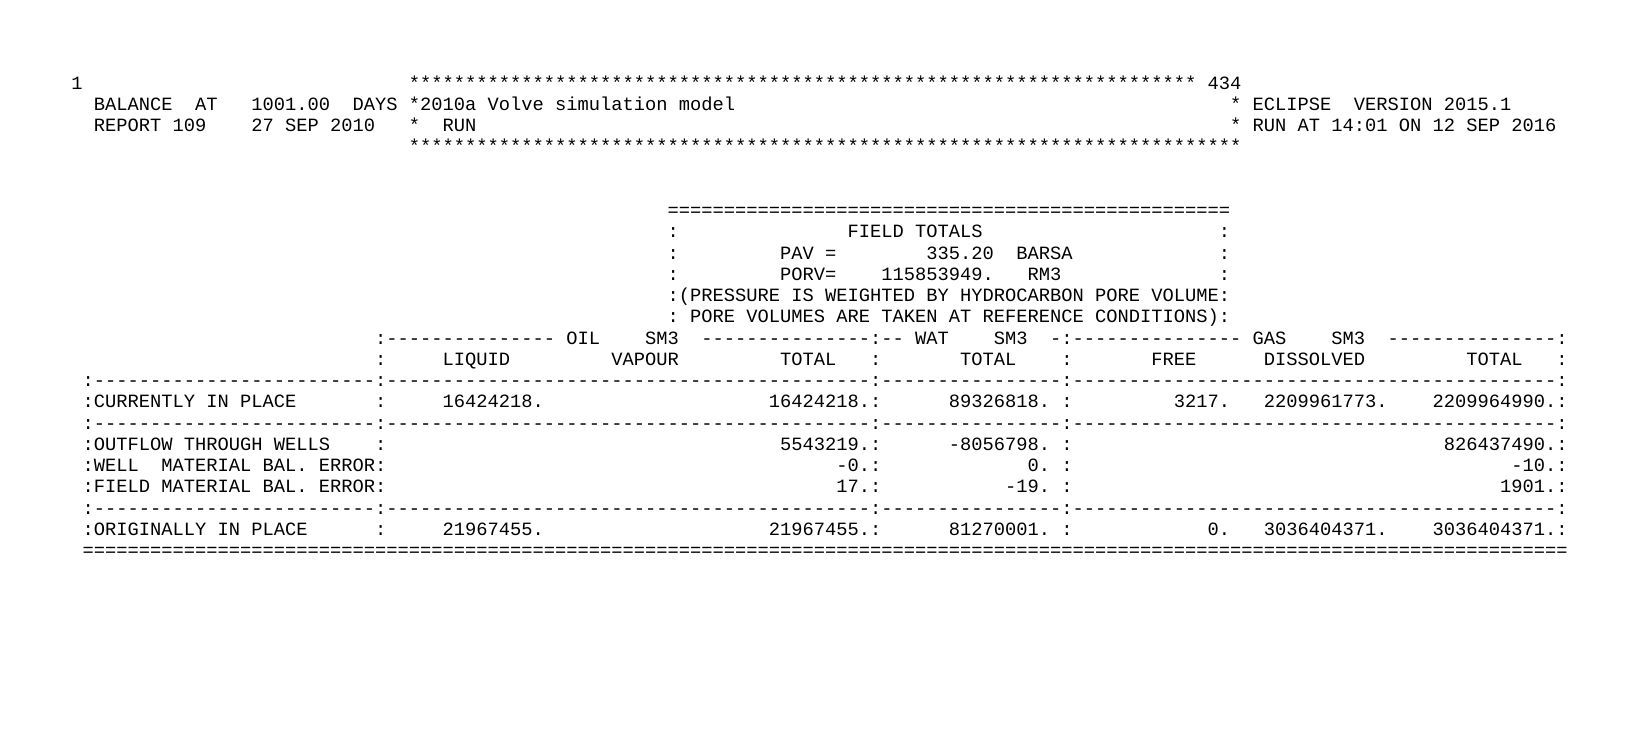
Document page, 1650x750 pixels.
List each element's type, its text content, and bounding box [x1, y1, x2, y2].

text :ORIGINALLY IN PLACE : 21967455. 21967455.: 81270001. : 0. 3036404371. 3036404371.: [71, 520, 1584, 541]
text :CURRENTLY IN PLACE : 16424218. 16424218.: 89326818. : 3217. 2209961773. 2209964990.: [71, 392, 1584, 413]
text REPORT 109 27 SEP 2010 * RUN * RUN AT 14:01 ON 12 SEP 2016 [71, 116, 1584, 137]
text :FIELD MATERIAL BAL. ERROR: 17.: -19. : 1901.: [71, 477, 1584, 498]
text : PORE VOLUMES ARE TAKEN AT REFERENCE CONDITIONS): [71, 307, 1584, 328]
text 1 ********************************************************************** 434 [71, 73, 1584, 95]
text BALANCE AT 1001.00 DAYS *2010a Volve simulation model * ECLIPSE VERSION 2015.1 [71, 95, 1584, 116]
text :-------------------------:-------------------------------------------:----------------:-------------------------------------------: [71, 371, 1584, 392]
text ==================================================================================================================================== [71, 541, 1584, 562]
text ************************************************************************** [71, 137, 1584, 158]
text : PORV= 115853949. RM3 : [71, 265, 1584, 286]
text : PAV = 335.20 BARSA : [71, 243, 1584, 265]
text :-------------------------:-------------------------------------------:----------------:-------------------------------------------: [71, 498, 1584, 520]
text :--------------- OIL SM3 ---------------:-- WAT SM3 -:--------------- GAS SM3 ---------------: [71, 328, 1584, 350]
text ================================================== [71, 201, 1584, 222]
text :WELL MATERIAL BAL. ERROR: -0.: 0. : -10.: [71, 456, 1584, 477]
text :-------------------------:-------------------------------------------:----------------:-------------------------------------------: [71, 413, 1584, 435]
text : FIELD TOTALS : [71, 222, 1584, 243]
text : LIQUID VAPOUR TOTAL : TOTAL : FREE DISSOLVED TOTAL : [71, 350, 1584, 371]
text :(PRESSURE IS WEIGHTED BY HYDROCARBON PORE VOLUME: [71, 286, 1584, 307]
text :OUTFLOW THROUGH WELLS : 5543219.: -8056798. : 826437490.: [71, 435, 1584, 456]
